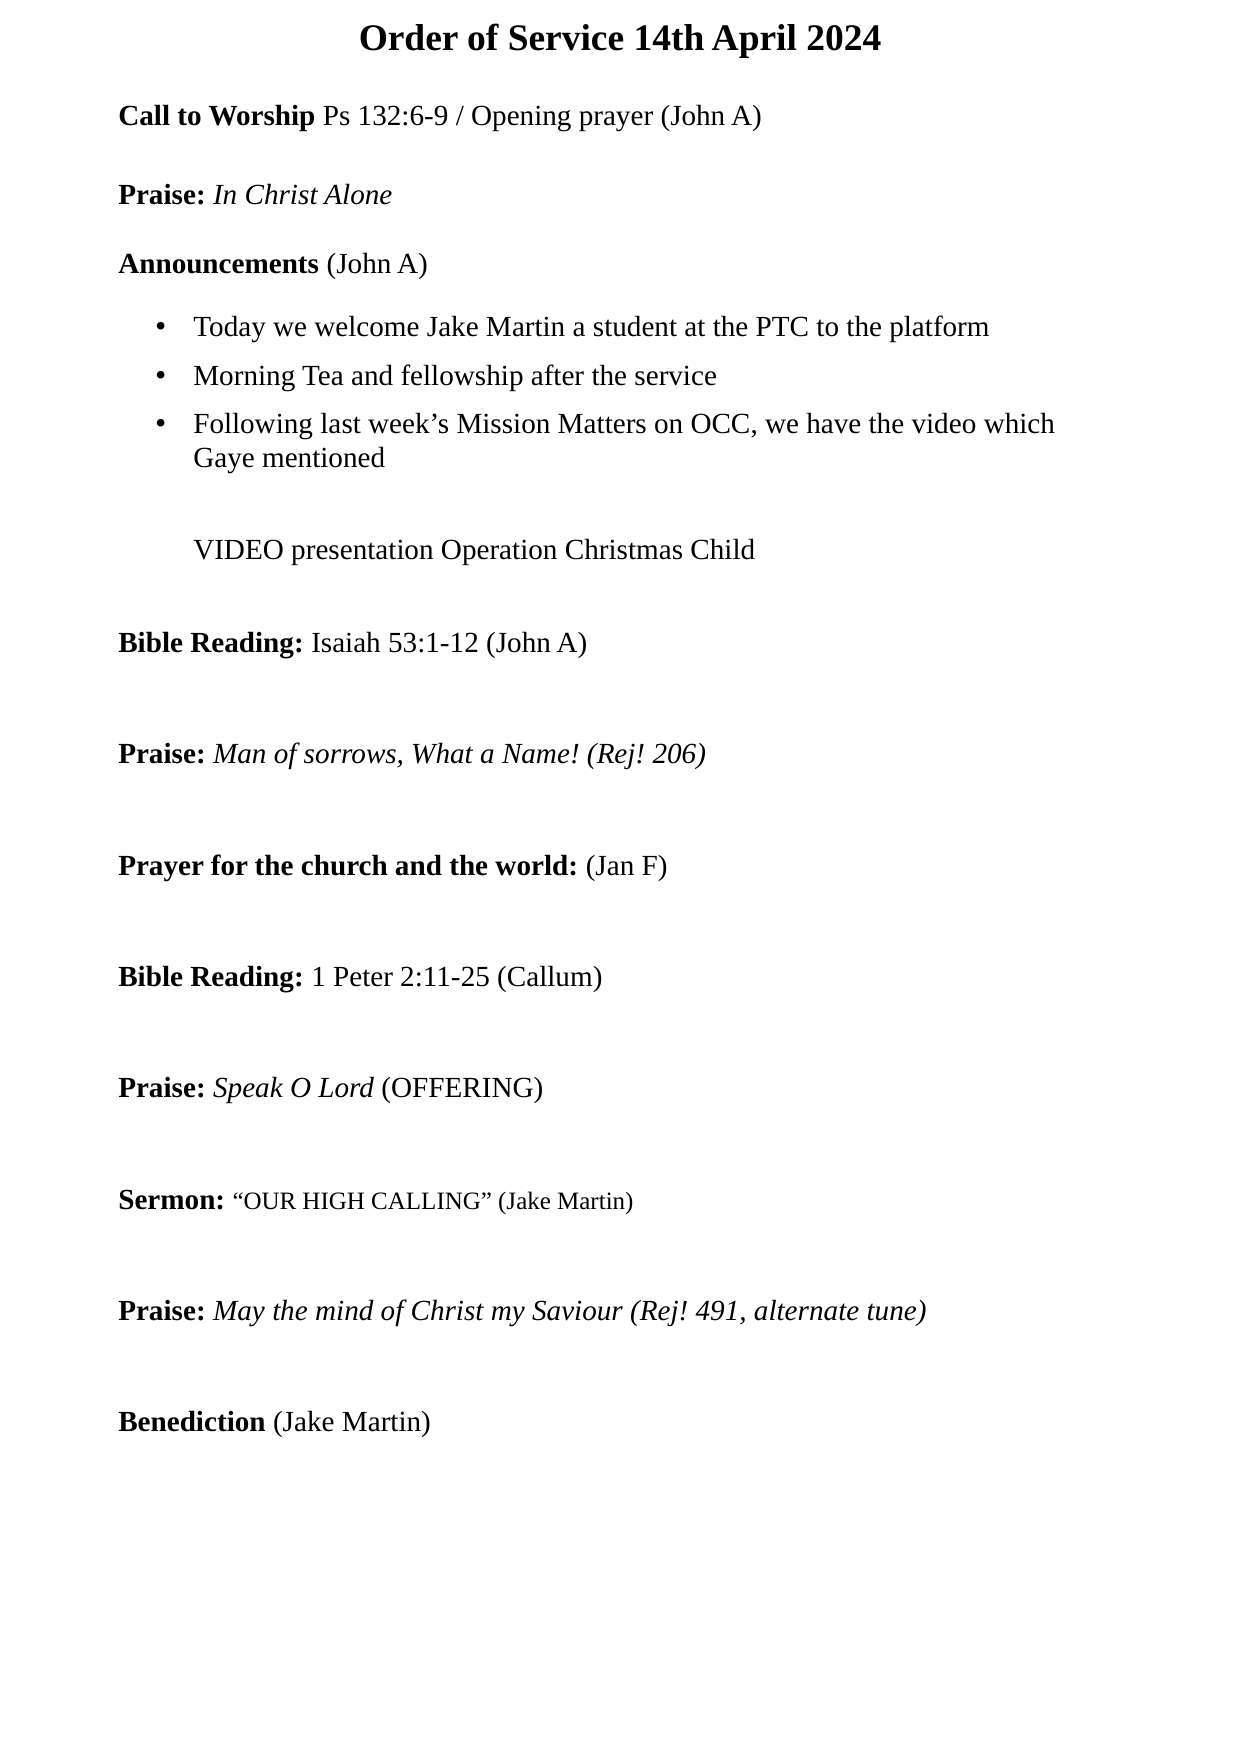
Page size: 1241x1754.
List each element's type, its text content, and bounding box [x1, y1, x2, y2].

text Praise: May the mind of Christ my Saviour (Rej! 491, alternate tune) [118, 1293, 1122, 1327]
list Following last week’s Mission Matters on OCC, we have the video which Gaye mentioned [156, 406, 1122, 473]
text Sermon: “OUR HIGH CALLING” (Jake Martin) [118, 1182, 1122, 1215]
text Call to Worship Ps 132:6-9 / Opening prayer (John A) [118, 98, 1122, 132]
text Praise: In Christ Alone [118, 177, 1122, 211]
text Benediction (Jake Martin) [118, 1404, 1122, 1438]
text Prayer for the church and the world: (Jan F) [118, 848, 1122, 881]
text Bible Reading: Isaiah 53:1-12 (John A) [118, 625, 1122, 659]
text Praise: Man of sorrows, What a Name! (Rej! 206) [118, 736, 1122, 770]
text Bible Reading: 1 Peter 2:11-25 (Callum) [118, 959, 1122, 993]
list Morning Tea and fellowship after the service [156, 358, 1122, 391]
text Praise: Speak O Lord (OFFERING) [118, 1071, 1122, 1104]
list Today we welcome Jake Martin a student at the PTC to the platform [156, 309, 1122, 343]
list VIDEO presentation Operation Christmas Child [156, 532, 1122, 566]
text Announcements (John A) [118, 246, 1122, 280]
